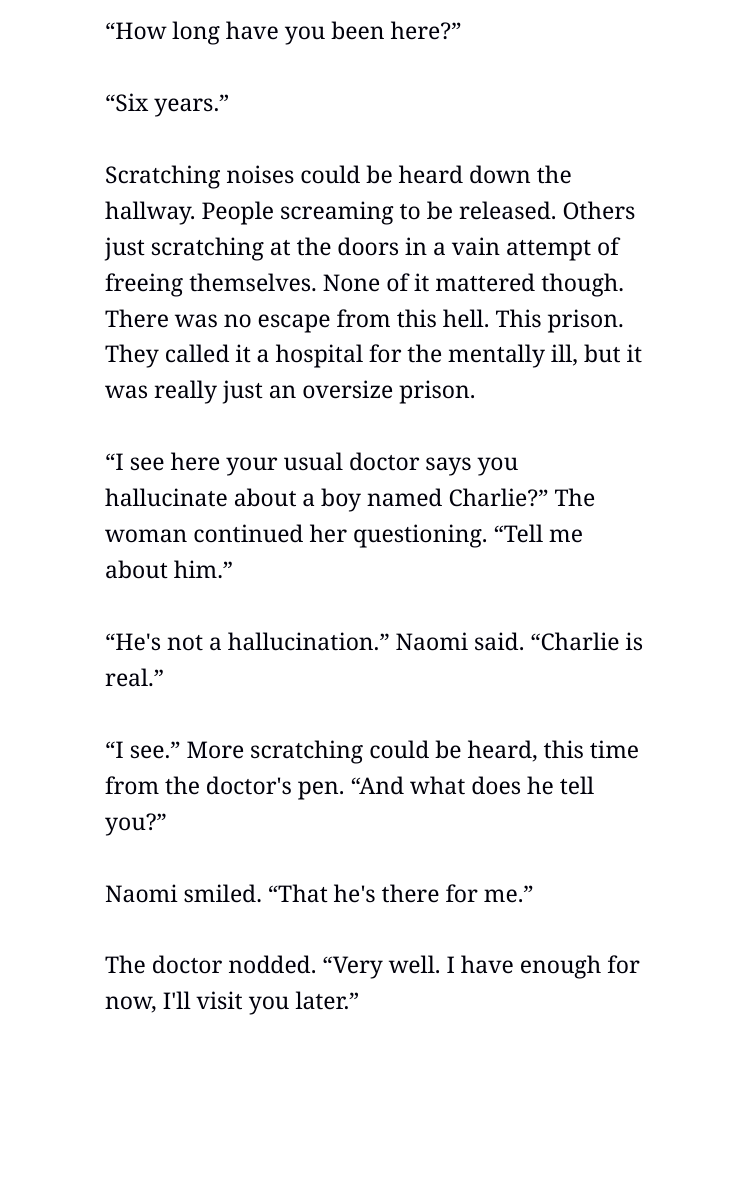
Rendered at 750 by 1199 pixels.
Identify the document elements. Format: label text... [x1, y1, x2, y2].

text “I see here your usual doctor says you hallucinate about a boy named Charlie?” The woman continued her questioning. “Tell me about him.” [105, 446, 645, 585]
text The doctor nodded. “Very well. I have enough for now, I'll visit you later.” [105, 949, 645, 1017]
text “How long have you been here?” [105, 15, 645, 46]
text Scratching noises could be heard down the hallway. People screaming to be released. Others just scratching at the doors in a vain attempt of freeing themselves. None of it mattered though. There was no escape from this hell. This prison. They called it a hospital for the mentally ill, but it was really just an oversize prison. [105, 159, 645, 406]
text “I see.” More scratching could be heard, this time from the doctor's pen. “And what does he tell you?” [105, 734, 645, 837]
text Naomi smiled. “That he's there for me.” [105, 877, 645, 909]
text “Six years.” [105, 87, 645, 118]
text “He's not a hallucination.” Naomi said. “Charlie is real.” [105, 626, 645, 693]
